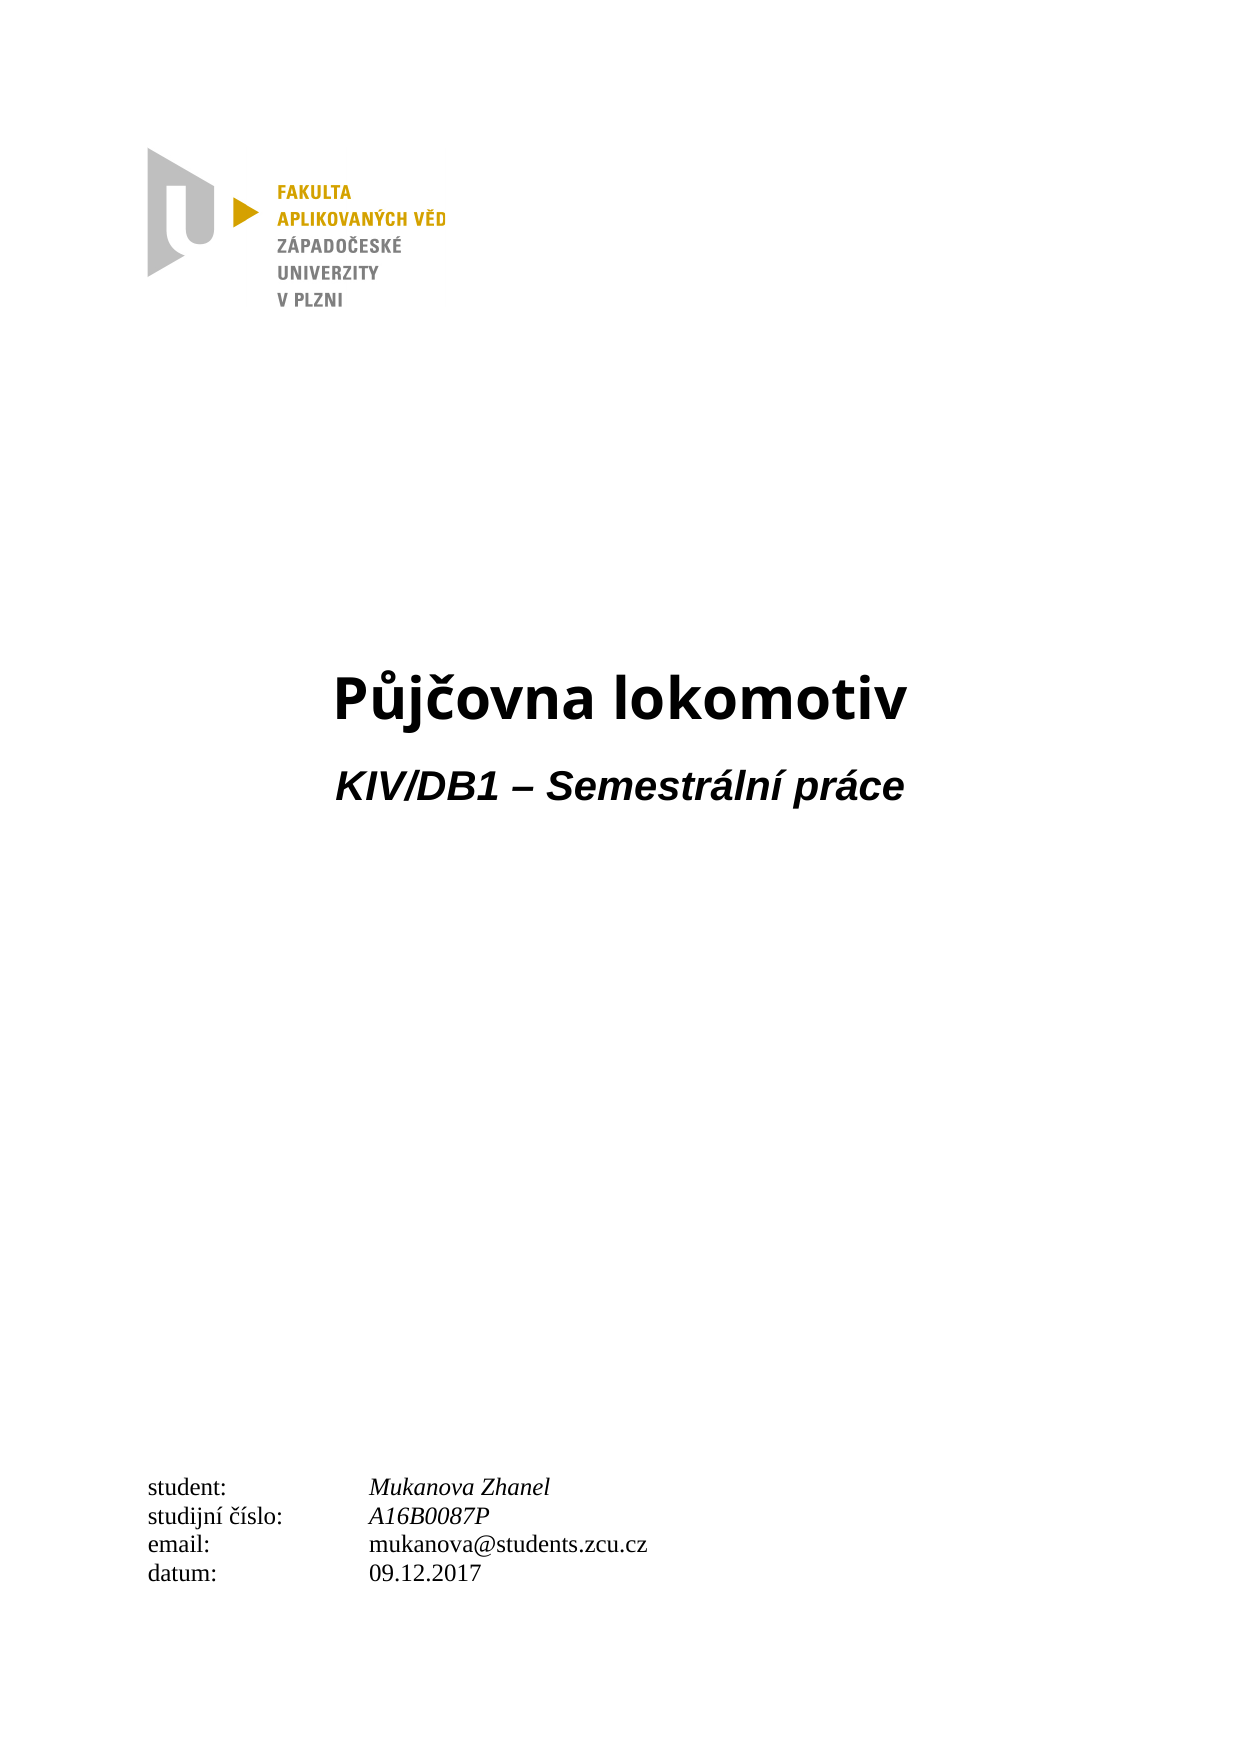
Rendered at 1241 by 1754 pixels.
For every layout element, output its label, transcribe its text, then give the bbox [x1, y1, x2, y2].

text studijní číslo: A16B0087P [148, 1501, 1093, 1529]
picture [147, 147, 445, 307]
text Půjčovna lokomotiv [148, 657, 1093, 737]
text student: Mukanova Zhanel [148, 1472, 1093, 1501]
text datum: 09.12.2017 [148, 1558, 1093, 1587]
subtitle KIV/DB1 – Semestrální práce [148, 762, 1093, 809]
text email: mukanova@students.zcu.cz [148, 1529, 1093, 1558]
